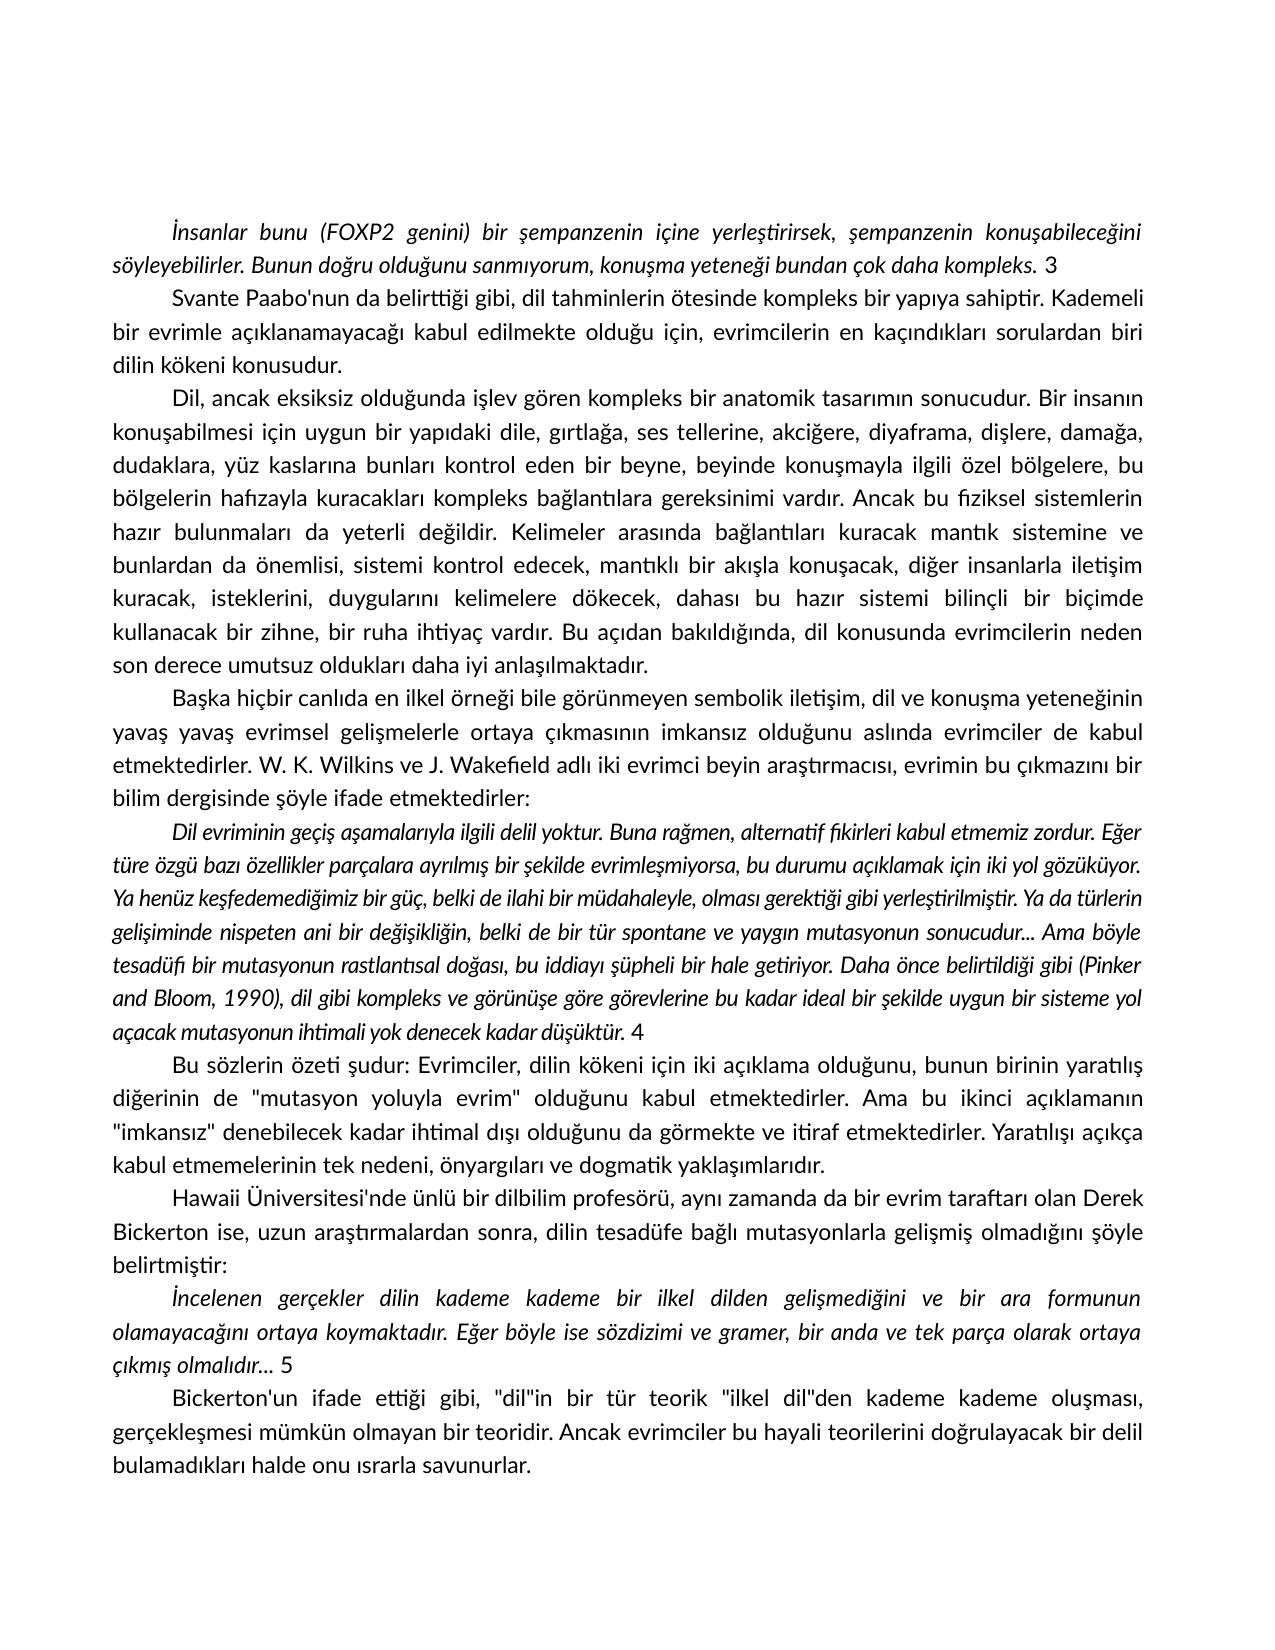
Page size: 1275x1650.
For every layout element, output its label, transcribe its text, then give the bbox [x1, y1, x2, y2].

text İnsanlar bunu (FOXP2 genini) bir şempanzenin içine yerleştirirsek, şempanzenin konuşabileceğini söyleyebilirler. Bunun doğru olduğunu sanmıyorum, konuşma yeteneği bundan çok daha kompleks. 3 [112, 213, 1145, 280]
text Dil evriminin geçiş aşamalarıyla ilgili delil yoktur. Buna rağmen, alternatif fikirleri kabul etmemiz zordur. Eğer türe özgü bazı özellikler parçalara ayrılmış bir şekilde evrimleşmiyorsa, bu durumu açıklamak için iki yol gözüküyor. Ya henüz keşfedemediğimiz bir güç, belki de ilahi bir müdahaleyle, olması gerektiği gibi yerleştirilmiştir. Ya da türlerin gelişiminde nispeten ani bir değişikliğin, belki de bir tür spontane ve yaygın mutasyonun sonucudur... Ama böyle tesadüfi bir mutasyonun rastlantısal doğası, bu iddiayı şüpheli bir hale getiriyor. Daha önce belirtildiği gibi (Pinker and Bloom, 1990), dil gibi kompleks ve görünüşe göre görevlerine bu kadar ideal bir şekilde uygun bir sisteme yol açacak mutasyonun ihtimali yok denecek kadar düşüktür. 4 [112, 813, 1145, 1047]
text Başka hiçbir canlıda en ilkel örneği bile görünmeyen sembolik iletişim, dil ve konuşma yeteneğinin yavaş yavaş evrimsel gelişmelerle ortaya çıkmasının imkansız olduğunu aslında evrimciler de kabul etmektedirler. W. K. Wilkins ve J. Wakefield adlı iki evrimci beyin araştırmacısı, evrimin bu çıkmazını bir bilim dergisinde şöyle ifade etmektedirler: [112, 680, 1145, 813]
text Svante Paabo'nun da belirttiği gibi, dil tahminlerin ötesinde kompleks bir yapıya sahiptir. Kademeli bir evrimle açıklanamayacağı kabul edilmekte olduğu için, evrimcilerin en kaçındıkları sorulardan biri dilin kökeni konusudur. [112, 280, 1145, 380]
text Bu sözlerin özeti şudur: Evrimciler, dilin kökeni için iki açıklama olduğunu, bunun birinin yaratılış diğerinin de "mutasyon yoluyla evrim" olduğunu kabul etmektedirler. Ama bu ikinci açıklamanın "imkansız" denebilecek kadar ihtimal dışı olduğunu da görmekte ve itiraf etmektedirler. Yaratılışı açıkça kabul etmemelerinin tek nedeni, önyargıları ve dogmatik yaklaşımlarıdır. [112, 1047, 1145, 1180]
text Hawaii Üniversitesi'nde ünlü bir dilbilim profesörü, aynı zamanda da bir evrim taraftarı olan Derek Bickerton ise, uzun araştırmalardan sonra, dilin tesadüfe bağlı mutasyonlarla gelişmiş olmadığını şöyle belirtmiştir: [112, 1180, 1145, 1280]
text Dil, ancak eksiksiz olduğunda işlev gören kompleks bir anatomik tasarımın sonucudur. Bir insanın konuşabilmesi için uygun bir yapıdaki dile, gırtlağa, ses tellerine, akciğere, diyaframa, dişlere, damağa, dudaklara, yüz kaslarına bunları kontrol eden bir beyne, beyinde konuşmayla ilgili özel bölgelere, bu bölgelerin hafızayla kuracakları kompleks bağlantılara gereksinimi vardır. Ancak bu fiziksel sistemlerin hazır bulunmaları da yeterli değildir. Kelimeler arasında bağlantıları kuracak mantık sistemine ve bunlardan da önemlisi, sistemi kontrol edecek, mantıklı bir akışla konuşacak, diğer insanlarla iletişim kuracak, isteklerini, duygularını kelimelere dökecek, dahası bu hazır sistemi bilinçli bir biçimde kullanacak bir zihne, bir ruha ihtiyaç vardır. Bu açıdan bakıldığında, dil konusunda evrimcilerin neden son derece umutsuz oldukları daha iyi anlaşılmaktadır. [112, 380, 1145, 680]
text Bickerton'un ifade ettiği gibi, "dil"in bir tür teorik "ilkel dil"den kademe kademe oluşması, gerçekleşmesi mümkün olmayan bir teoridir. Ancak evrimciler bu hayali teorilerini doğrulayacak bir delil bulamadıkları halde onu ısrarla savunurlar. [112, 1380, 1145, 1480]
text İncelenen gerçekler dilin kademe kademe bir ilkel dilden gelişmediğini ve bir ara formunun olamayacağını ortaya koymaktadır. Eğer böyle ise sözdizimi ve gramer, bir anda ve tek parça olarak ortaya çıkmış olmalıdır... 5 [112, 1280, 1145, 1380]
